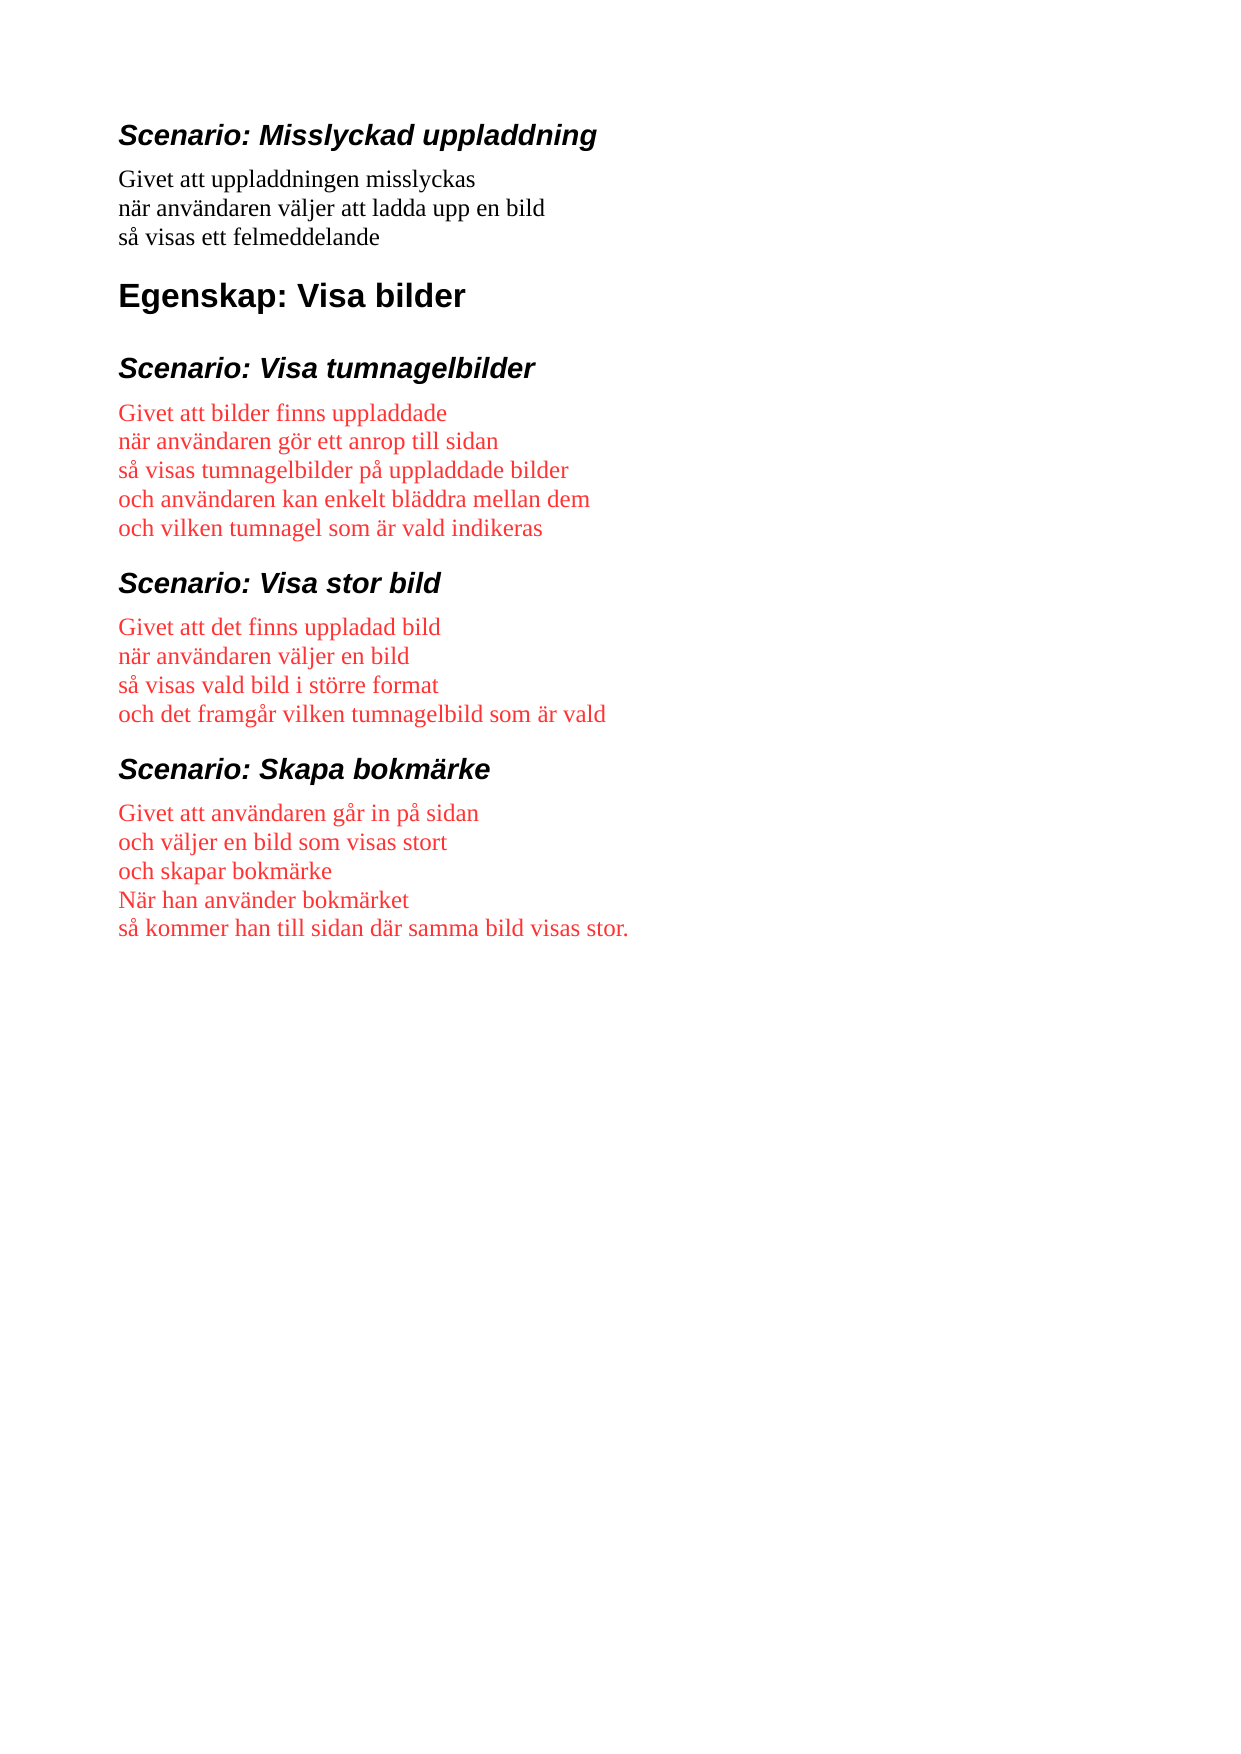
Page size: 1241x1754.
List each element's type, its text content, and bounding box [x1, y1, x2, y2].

text och det framgår vilken tumnagelbild som är vald [118, 699, 1122, 727]
subtitle Scenario: Misslyckad uppladdning [118, 118, 1122, 152]
text och skapar bokmärke [118, 856, 1122, 885]
text så visas tumnagelbilder på uppladdade bilder [118, 455, 1122, 484]
subtitle Scenario: Visa stor bild [118, 566, 1122, 600]
text Givet att användaren går in på sidan [118, 798, 1122, 827]
text när användaren väljer en bild [118, 641, 1122, 670]
text så visas vald bild i större format [118, 670, 1122, 699]
text så kommer han till sidan där samma bild visas stor. [118, 913, 1122, 942]
text När han använder bokmärket [118, 885, 1122, 913]
text när användaren väljer att ladda upp en bild [118, 193, 1122, 222]
text Givet att det finns uppladad bild [118, 612, 1122, 641]
text så visas ett felmeddelande [118, 222, 1122, 250]
subtitle Egenskap: Visa bilder [118, 275, 1122, 314]
text och väljer en bild som visas stort [118, 827, 1122, 856]
text när användaren gör ett anrop till sidan [118, 426, 1122, 455]
text Givet att bilder finns uppladdade [118, 398, 1122, 426]
subtitle Scenario: Skapa bokmärke [118, 752, 1122, 786]
text Givet att uppladdningen misslyckas [118, 164, 1122, 193]
subtitle Scenario: Visa tumnagelbilder [118, 352, 1122, 385]
text och användaren kan enkelt bläddra mellan dem [118, 484, 1122, 513]
text och vilken tumnagel som är vald indikeras [118, 513, 1122, 541]
